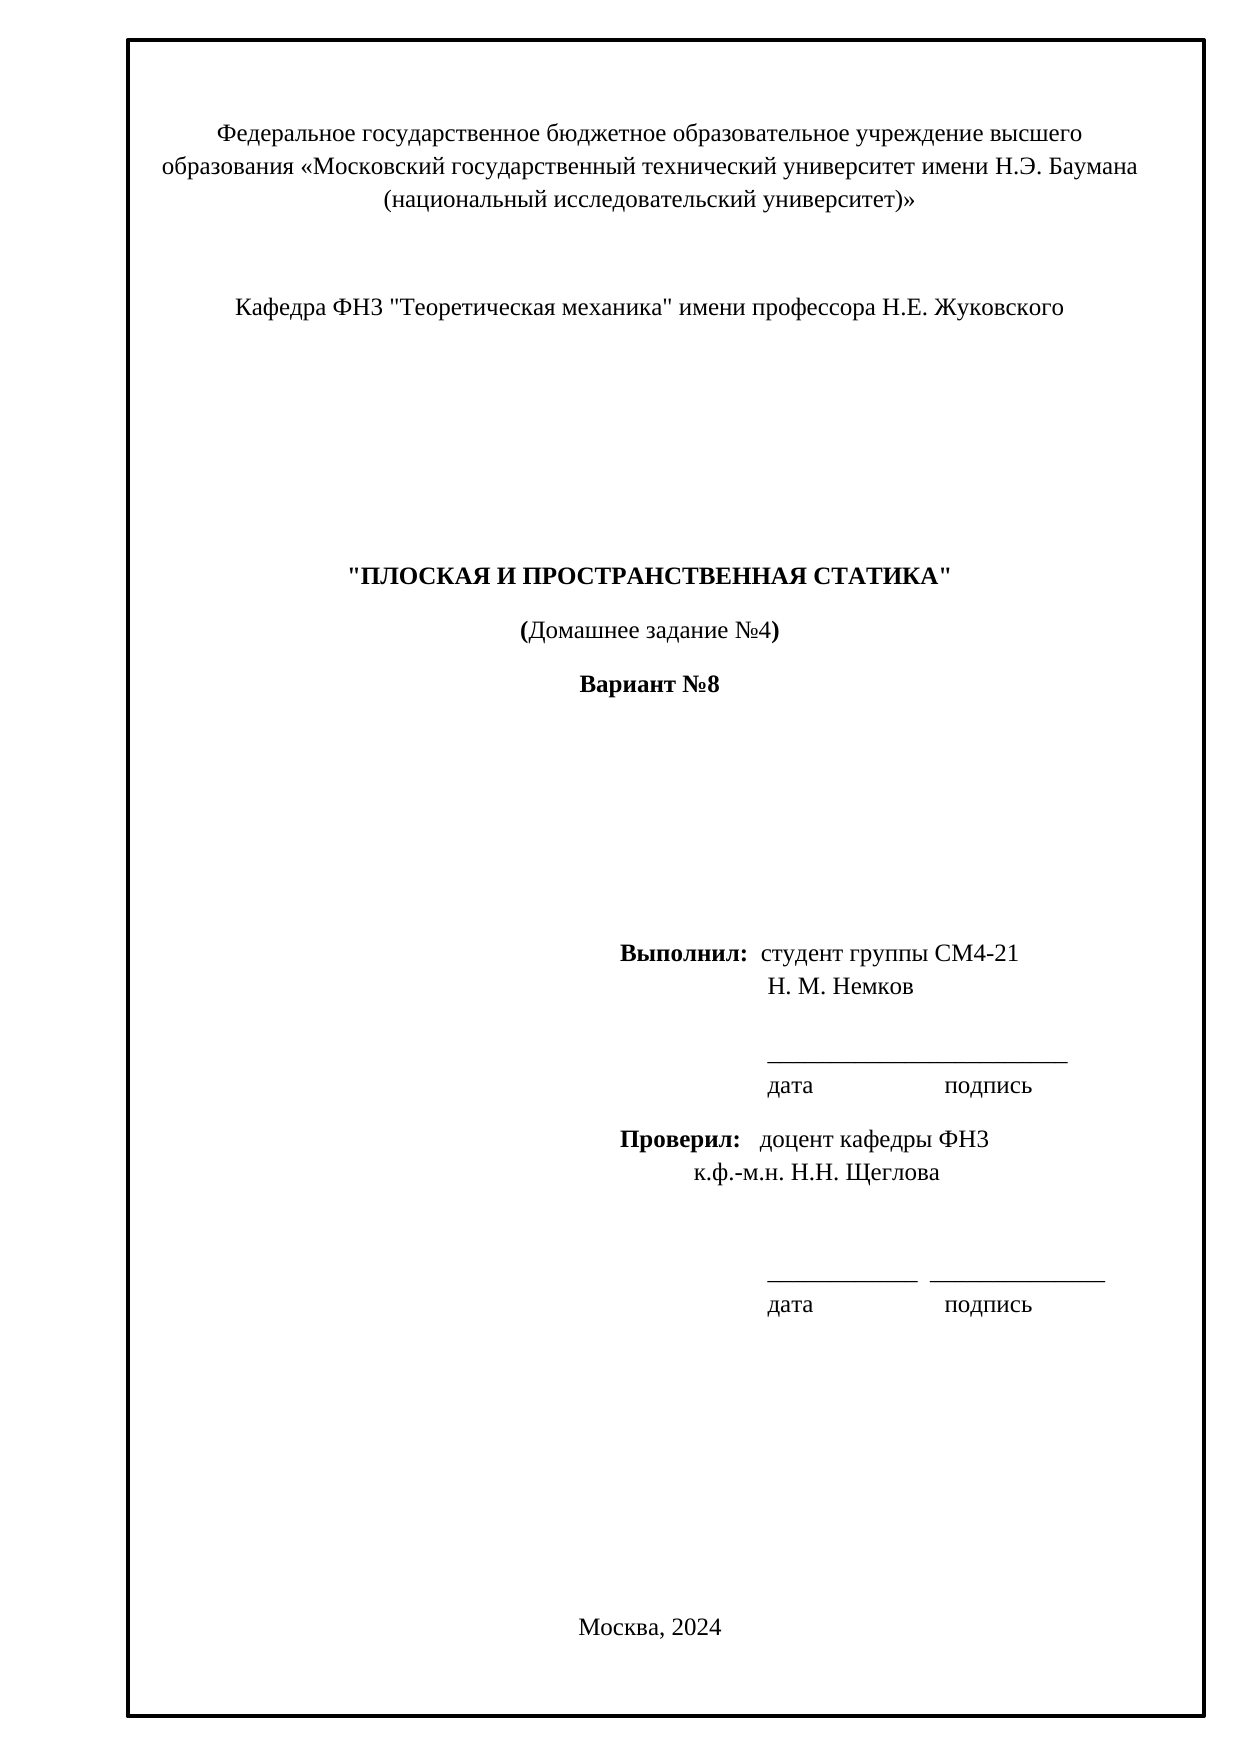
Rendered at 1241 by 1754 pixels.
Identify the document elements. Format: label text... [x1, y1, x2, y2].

text Федеральное государственное бюджетное образовательное учреждение высшего образования «Московский государственный технический университет имени Н.Э. Баумана (национальный исследовательский университет)» [148, 118, 1152, 213]
text "ПЛОСКАЯ И ПРОСТРАНСТВЕННАЯ СТАТИКА" [148, 561, 1152, 590]
text Кафедра ФН3 "Теоретическая механика" имени профессора Н.Е. Жуковского [148, 292, 1152, 321]
text Москва, 2024 [148, 1612, 1152, 1641]
text Проверил: доцент кафедры ФН3 к.ф.-м.н. Н.Н. Щеглова [148, 1124, 1152, 1219]
text (Домашнее задание №4) [148, 615, 1152, 644]
text ________________________ [148, 1037, 1152, 1066]
text ____________ ______________ [148, 1256, 1152, 1285]
text дата подпись [148, 1070, 1152, 1099]
text дата подпись [148, 1289, 1152, 1318]
text Вариант №8 [148, 669, 1152, 698]
text Выполнил: студент группы СМ4-21 Н. М. Немков [148, 938, 1152, 1000]
